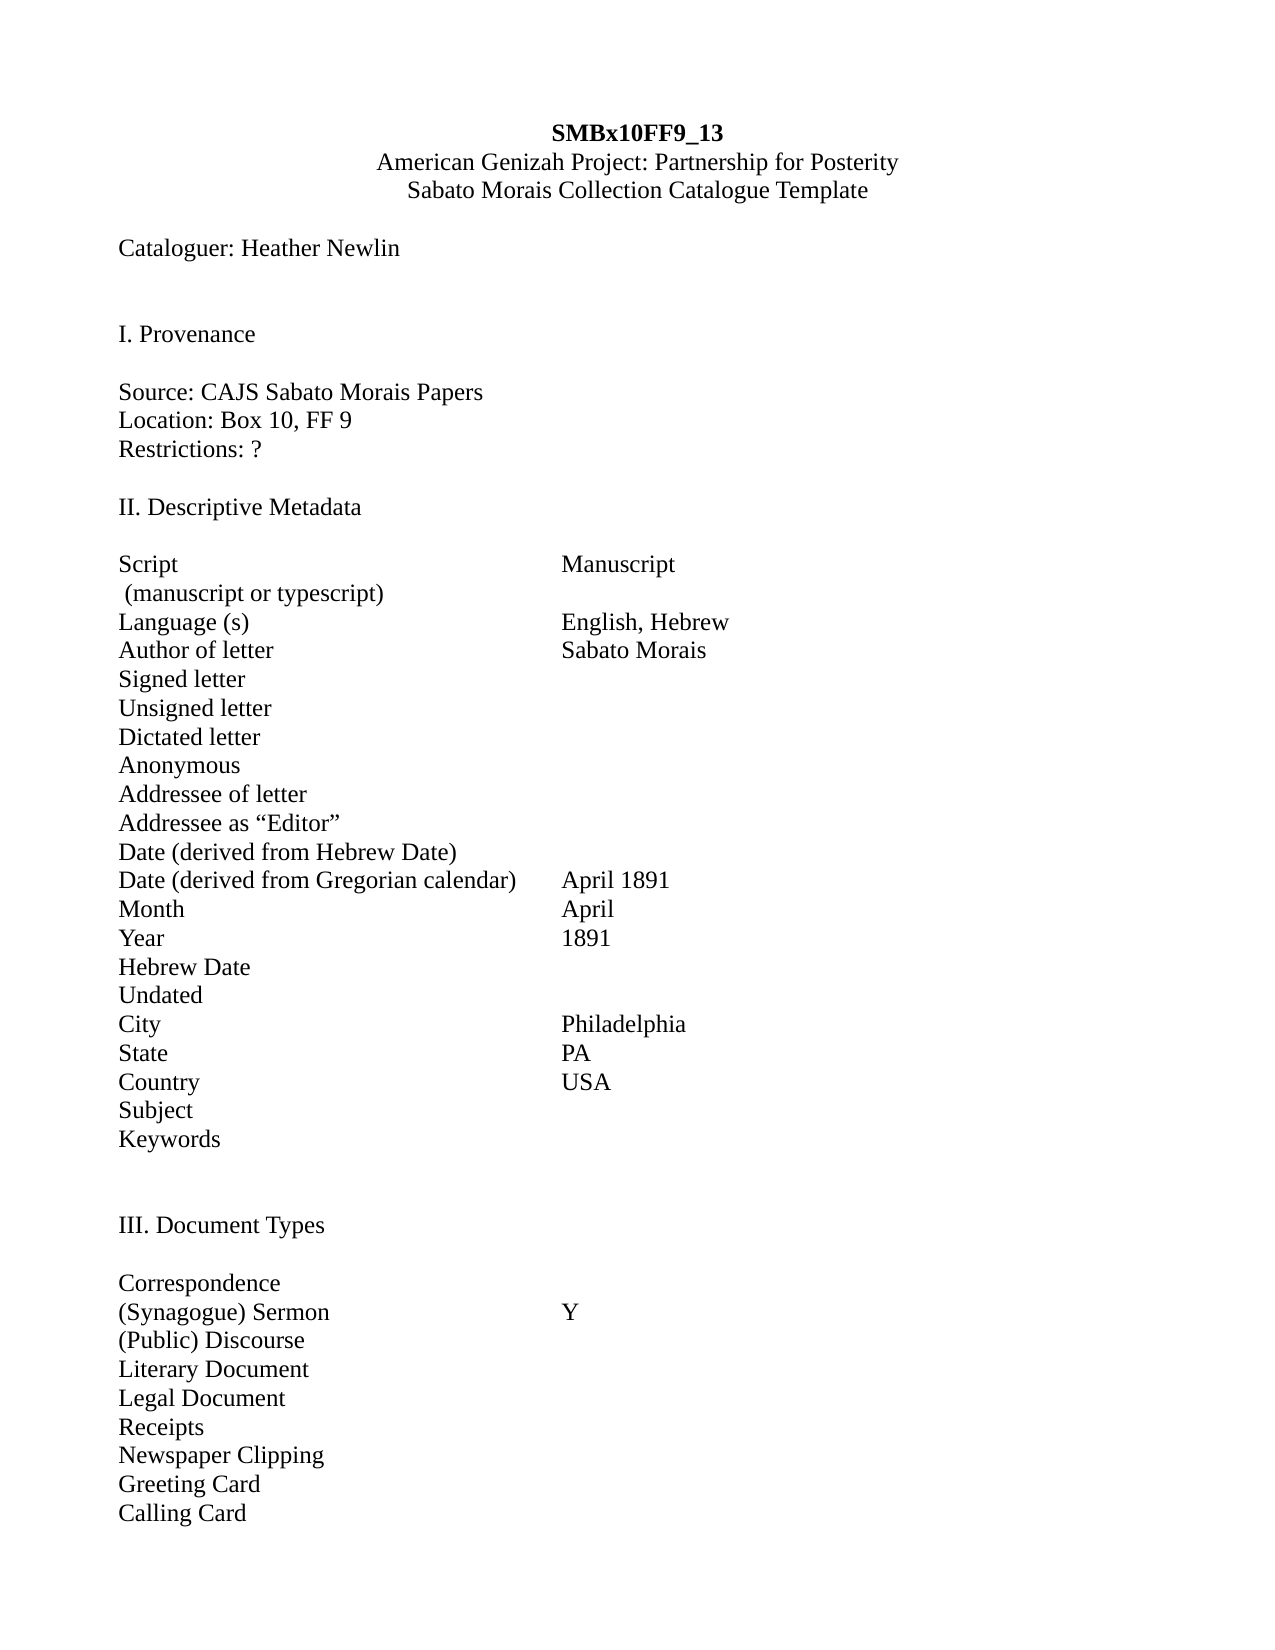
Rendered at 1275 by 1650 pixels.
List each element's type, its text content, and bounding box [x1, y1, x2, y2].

text Country USA [118, 1067, 1157, 1096]
text I. Provenance [118, 319, 1157, 348]
text Restrictions: ? [118, 434, 1157, 463]
text Receipts [118, 1412, 1157, 1441]
text Correspondence [118, 1268, 1157, 1297]
text Addressee of letter [118, 779, 1157, 808]
text American Genizah Project: Partnership for Posterity [118, 147, 1157, 176]
text Location: Box 10, FF 9 [118, 406, 1157, 434]
text Subject [118, 1096, 1157, 1124]
text Keywords [118, 1124, 1157, 1153]
text Date (derived from Hebrew Date) [118, 837, 1157, 866]
text Source: CAJS Sabato Morais Papers [118, 377, 1157, 406]
text Addressee as “Editor” [118, 808, 1157, 837]
text Sabato Morais Collection Catalogue Template [118, 176, 1157, 204]
text Greeting Card [118, 1469, 1157, 1498]
text (manuscript or typescript) [118, 578, 1157, 607]
text Month April [118, 894, 1157, 923]
text Undated [118, 981, 1157, 1009]
text Script Manuscript [118, 549, 1157, 578]
text Newspaper Clipping [118, 1441, 1157, 1469]
text (Public) Discourse [118, 1326, 1157, 1354]
text II. Descriptive Metadata [118, 492, 1157, 521]
text Language (s) English, Hebrew [118, 607, 1157, 636]
text Cataloguer: Heather Newlin [118, 233, 1157, 262]
text III. Document Types [118, 1211, 1157, 1239]
text Signed letter [118, 664, 1157, 693]
text City Philadelphia [118, 1009, 1157, 1038]
text SMBx10FF9_13 [118, 118, 1157, 147]
text Author of letter Sabato Morais [118, 636, 1157, 664]
text Hebrew Date [118, 952, 1157, 981]
text Dictated letter [118, 722, 1157, 751]
text Anonymous [118, 751, 1157, 779]
text Date (derived from Gregorian calendar) April 1891 [118, 866, 1157, 894]
text (Synagogue) Sermon Y [118, 1297, 1157, 1326]
text Unsigned letter [118, 693, 1157, 722]
text Calling Card [118, 1498, 1157, 1527]
text State PA [118, 1038, 1157, 1067]
text Legal Document [118, 1383, 1157, 1412]
text Literary Document [118, 1354, 1157, 1383]
text Year 1891 [118, 923, 1157, 952]
